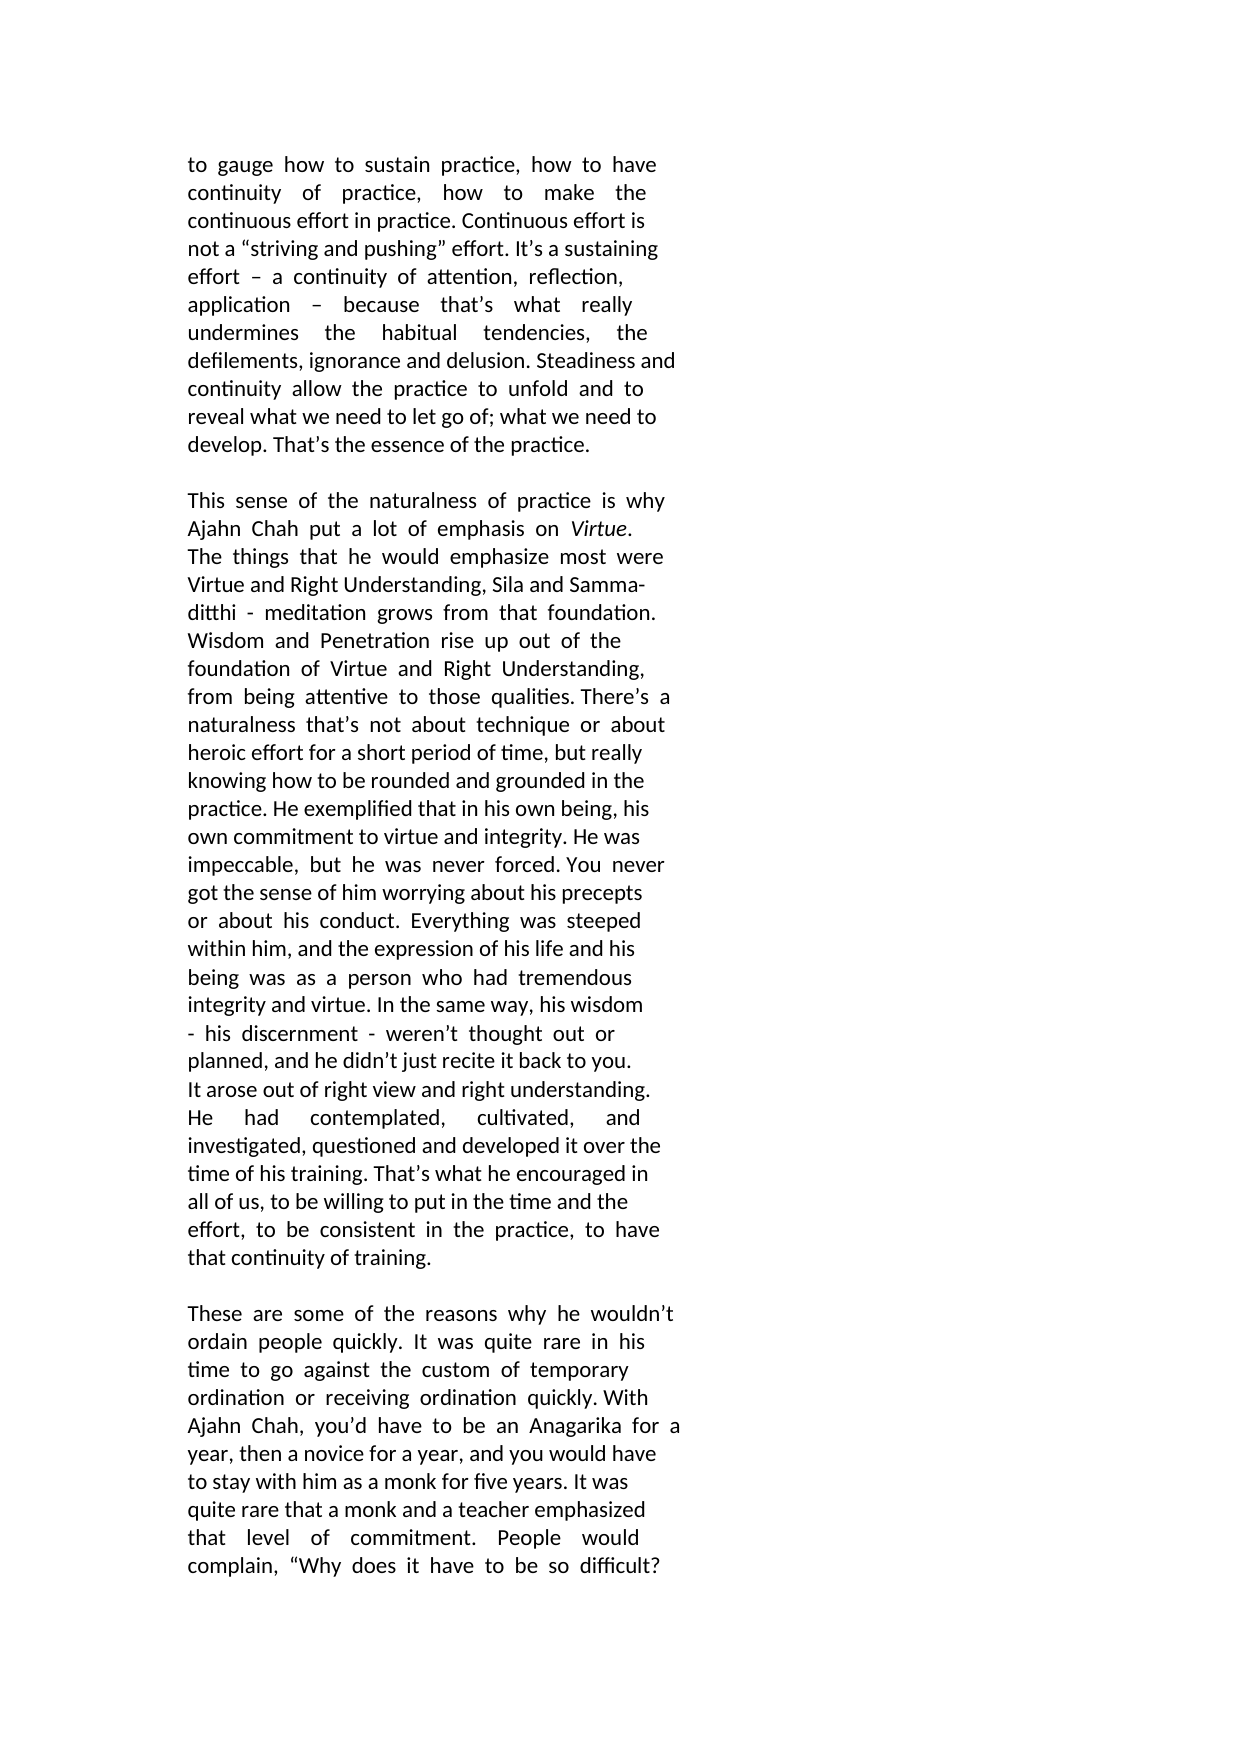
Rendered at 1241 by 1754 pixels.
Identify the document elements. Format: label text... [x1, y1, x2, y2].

text continuity of practice, how to make the [187, 178, 1053, 206]
text heroic effort for a short period of time, but really [187, 738, 1053, 766]
text continuous effort in practice. Continuous effort is [187, 206, 1053, 234]
text got the sense of him worrying about his precepts [187, 878, 1053, 907]
text continuity allow the practice to unfold and to [187, 374, 1053, 402]
text or about his conduct. Everything was steeped [187, 907, 1053, 934]
text effort, to be consistent in the practice, to have [187, 1215, 1053, 1243]
text undermines the habitual tendencies, the [187, 318, 1053, 346]
text knowing how to be rounded and grounded in the [187, 766, 1053, 794]
text - his discernment - weren’t thought out or [187, 1019, 1053, 1047]
text Wisdom and Penetration rise up out of the [187, 626, 1053, 654]
text not a “striving and pushing” effort. It’s a sustaining [187, 234, 1053, 262]
text to stay with him as a monk for five years. It was [187, 1467, 1053, 1495]
text The things that he would emphasize most were [187, 542, 1053, 570]
text effort – a continuity of attention, reflection, [187, 262, 1053, 290]
text develop. That’s the essence of the practice. [187, 430, 1053, 458]
text practice. He exemplified that in his own being, his [187, 794, 1053, 822]
text that continuity of training. [187, 1243, 1053, 1271]
text integrity and virtue. In the same way, his wisdom [187, 991, 1053, 1019]
text investigated, questioned and developed it over the [187, 1131, 1053, 1159]
text This sense of the naturalness of practice is why [187, 486, 1053, 514]
text being was as a person who had tremendous [187, 963, 1053, 991]
text Ajahn Chah, you’d have to be an Anagarika for a [187, 1411, 1053, 1439]
text Ajahn Chah put a lot of emphasis on Virtue. [187, 514, 1053, 542]
text that level of commitment. People would [187, 1523, 1053, 1551]
text own commitment to virtue and integrity. He was [187, 822, 1053, 851]
text quite rare that a monk and a teacher emphasized [187, 1495, 1053, 1523]
text all of us, to be willing to put in the time and the [187, 1187, 1053, 1215]
text from being attentive to those qualities. There’s a [187, 682, 1053, 710]
text complain, “Why does it have to be so difficult? [187, 1551, 1053, 1579]
text application – because that’s what really [187, 290, 1053, 318]
text ditthi - meditation grows from that foundation. [187, 598, 1053, 626]
text He had contemplated, cultivated, and [187, 1103, 1053, 1131]
text time of his training. That’s what he encouraged in [187, 1159, 1053, 1187]
text naturalness that’s not about technique or about [187, 710, 1053, 738]
text planned, and he didn’t just recite it back to you. [187, 1047, 1053, 1075]
text time to go against the custom of temporary [187, 1355, 1053, 1383]
text foundation of Virtue and Right Understanding, [187, 654, 1053, 682]
text These are some of the reasons why he wouldn’t [187, 1299, 1053, 1327]
text Virtue and Right Understanding, Sila and Samma- [187, 570, 1053, 598]
text reveal what we need to let go of; what we need to [187, 402, 1053, 430]
text defilements, ignorance and delusion. Steadiness and [187, 346, 1053, 374]
text impeccable, but he was never forced. You never [187, 851, 1053, 878]
text It arose out of right view and right understanding. [187, 1075, 1053, 1103]
text year, then a novice for a year, and you would have [187, 1439, 1053, 1467]
text within him, and the expression of his life and his [187, 934, 1053, 963]
text to gauge how to sustain practice, how to have [187, 150, 1053, 178]
text ordain people quickly. It was quite rare in his [187, 1327, 1053, 1355]
text ordination or receiving ordination quickly. With [187, 1383, 1053, 1411]
